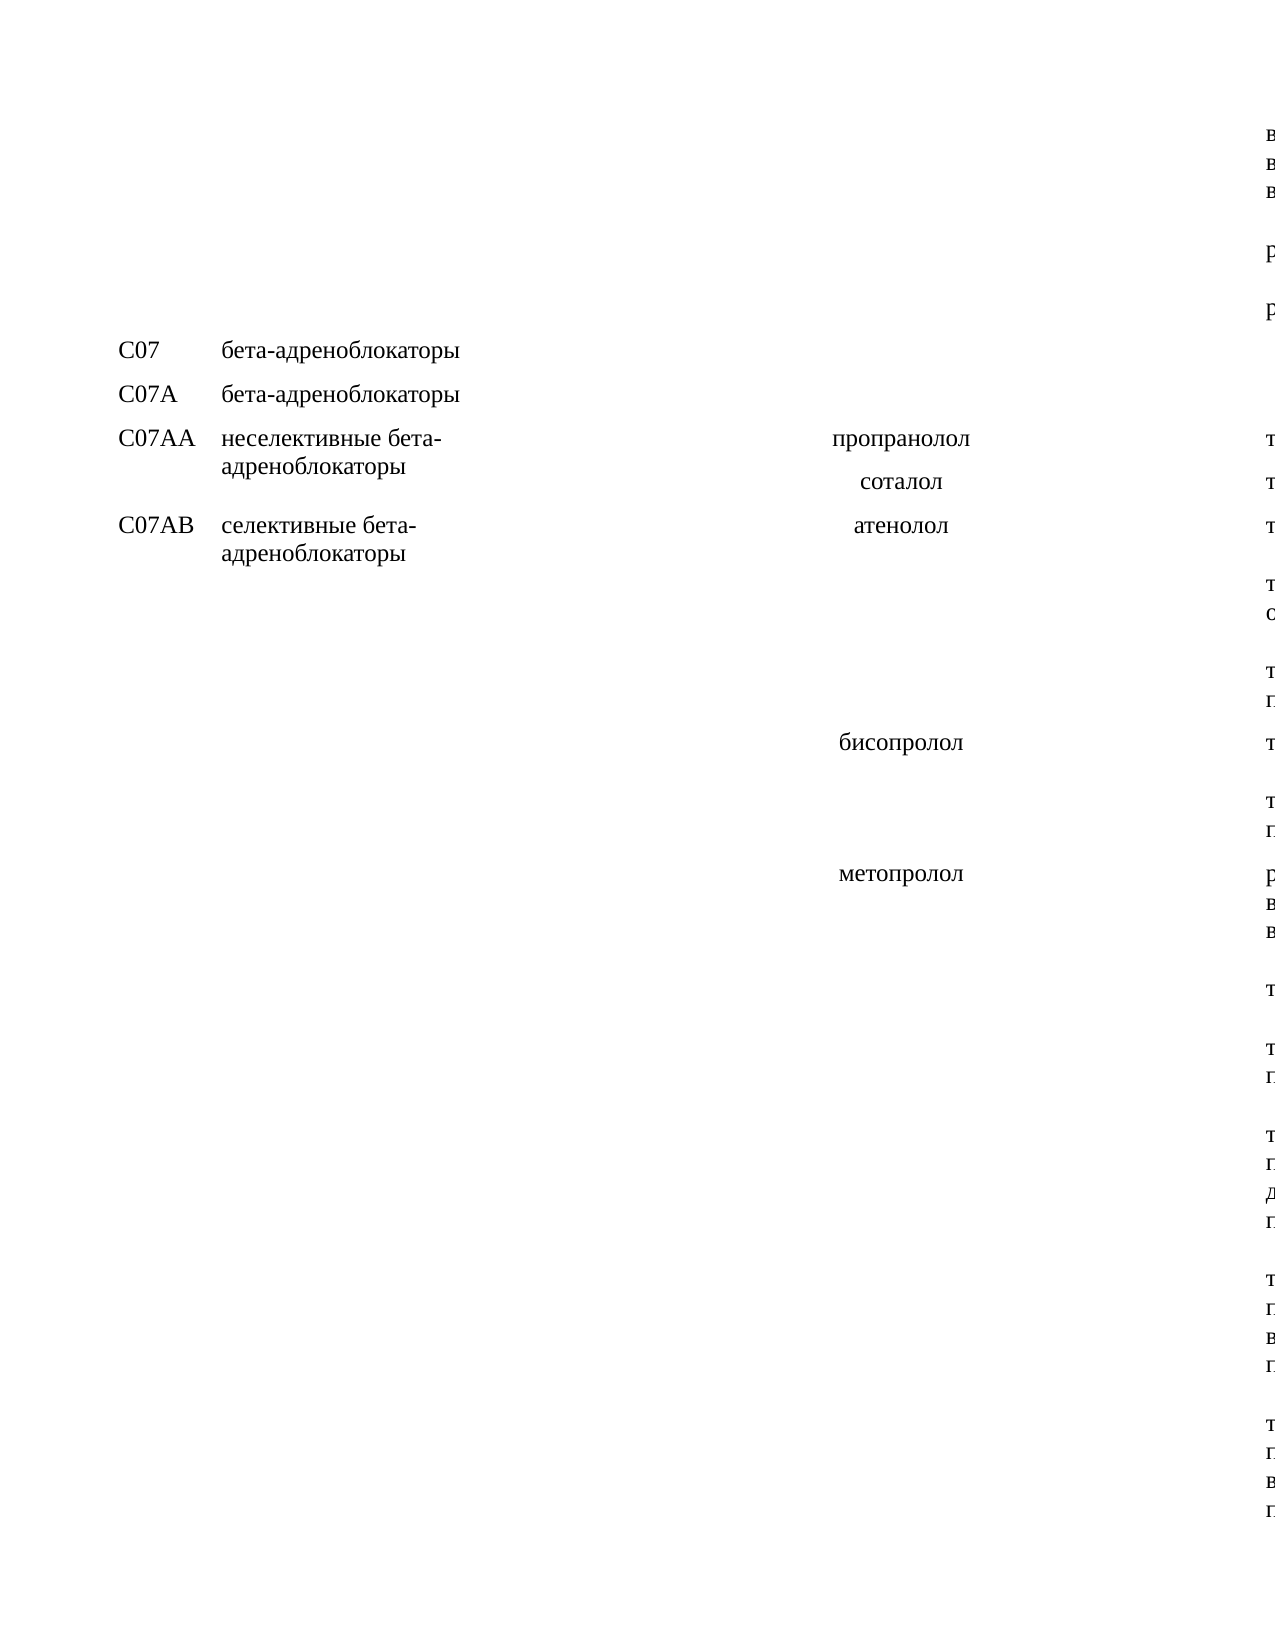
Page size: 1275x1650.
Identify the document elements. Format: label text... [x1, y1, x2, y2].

table_cell C07A [118, 379, 221, 423]
table_cell соталол [537, 466, 1266, 510]
table_cell [118, 858, 221, 1523]
table_cell [118, 118, 221, 336]
table_cell [118, 727, 221, 858]
table_cell метопролол [537, 858, 1266, 1523]
table_cell [1266, 379, 1275, 423]
table_cell [221, 858, 537, 1523]
table_cell селективные бета-адреноблокаторы [221, 510, 537, 727]
table_cell таблетки [1266, 479, 1275, 510]
table_cell C07 [118, 336, 221, 379]
table_cell [221, 118, 537, 336]
table_cell [537, 379, 1266, 423]
table_cell неселективные бета-адреноблокаторы [221, 423, 537, 510]
table_cell таблетки [1266, 436, 1275, 466]
table_cell бисопролол [537, 727, 1266, 858]
table_cell [537, 118, 1266, 336]
table_cell бета-адреноблокаторы [221, 336, 537, 379]
table_cell бета-адреноблокаторы [221, 379, 537, 423]
table_cell пропранолол [537, 423, 1266, 466]
table_cell [1266, 336, 1275, 379]
table_cell C07AB [118, 510, 221, 727]
table_cell атенолол [537, 510, 1266, 727]
table_cell C07AA [118, 423, 221, 510]
table_cell [537, 336, 1266, 379]
table_cell [221, 727, 537, 858]
